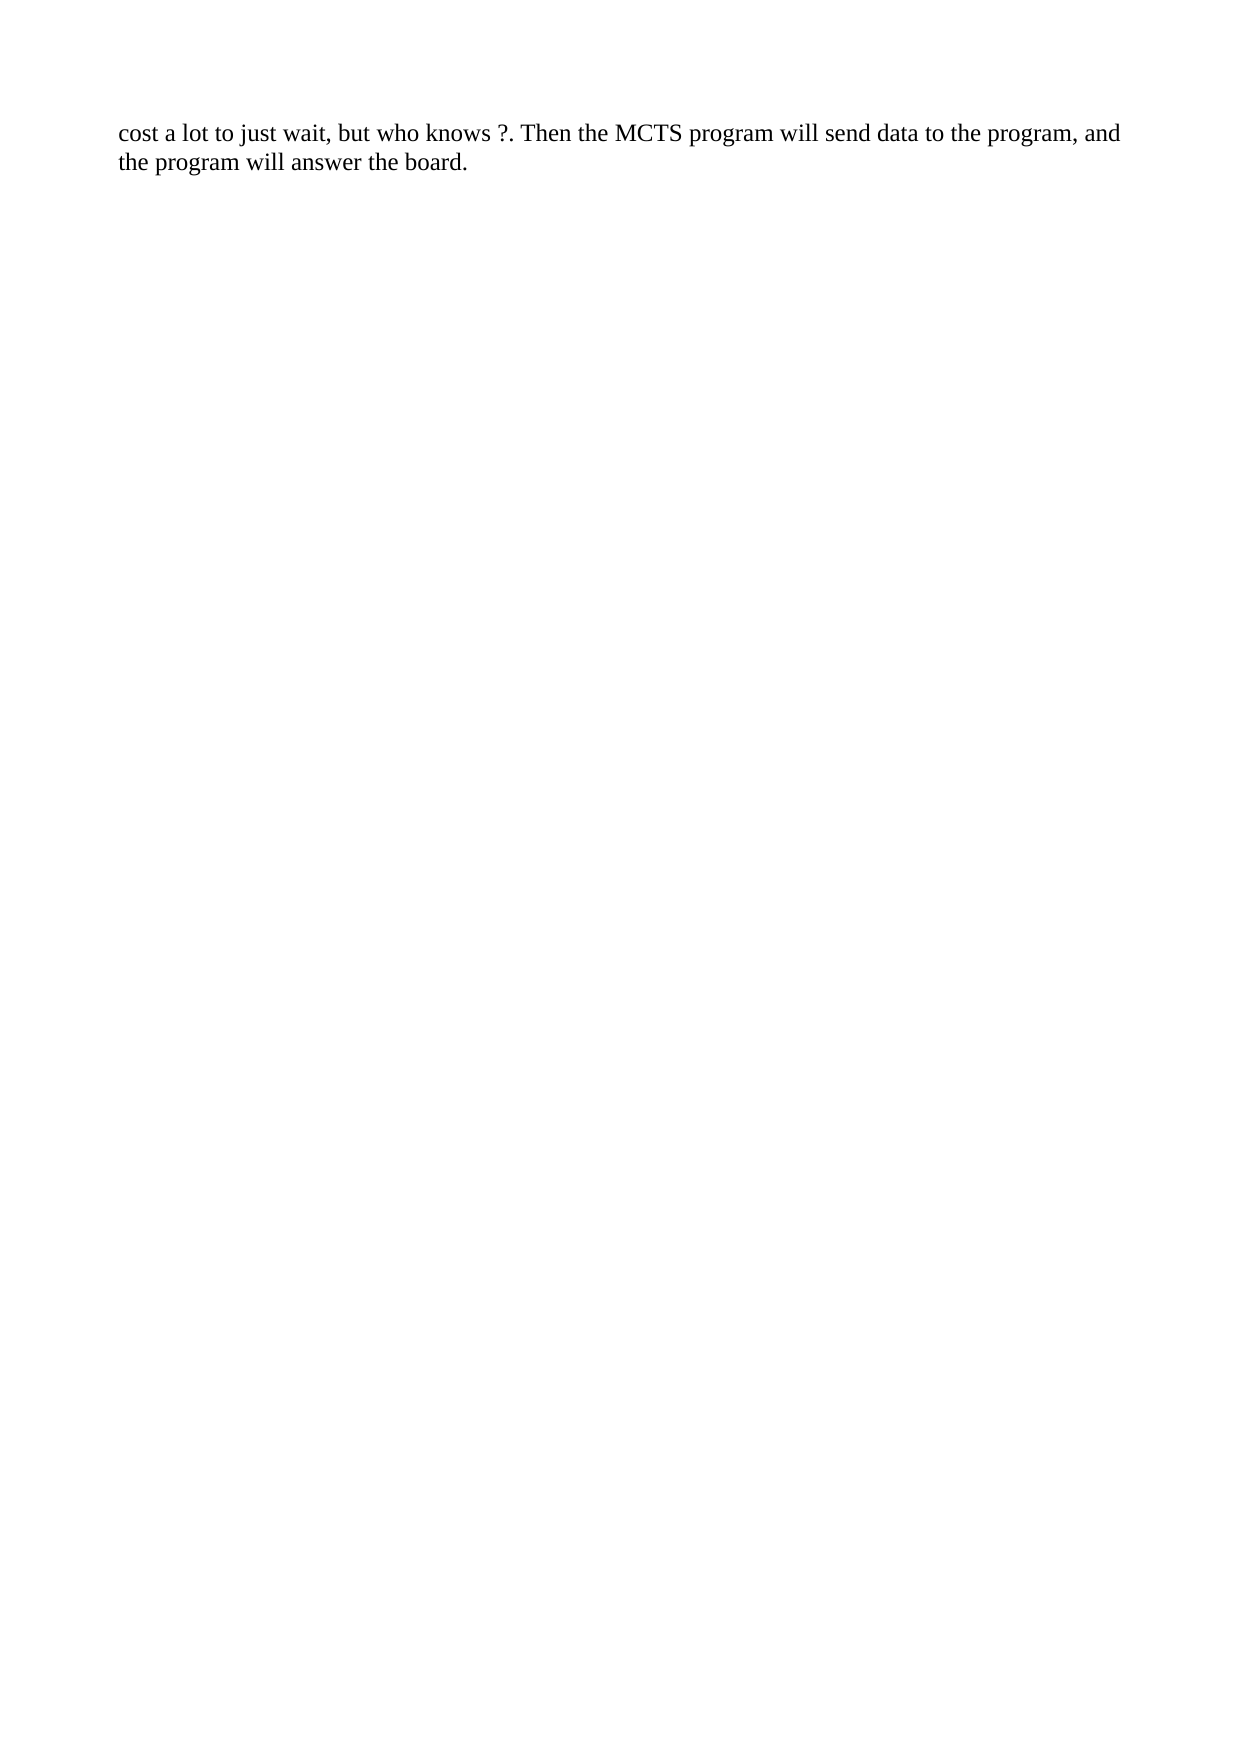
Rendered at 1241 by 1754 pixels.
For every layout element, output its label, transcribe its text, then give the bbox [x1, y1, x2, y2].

text cost a lot to just wait, but who knows ?. Then the MCTS program will send data to the program, and the program will answer the board. [118, 118, 1122, 176]
